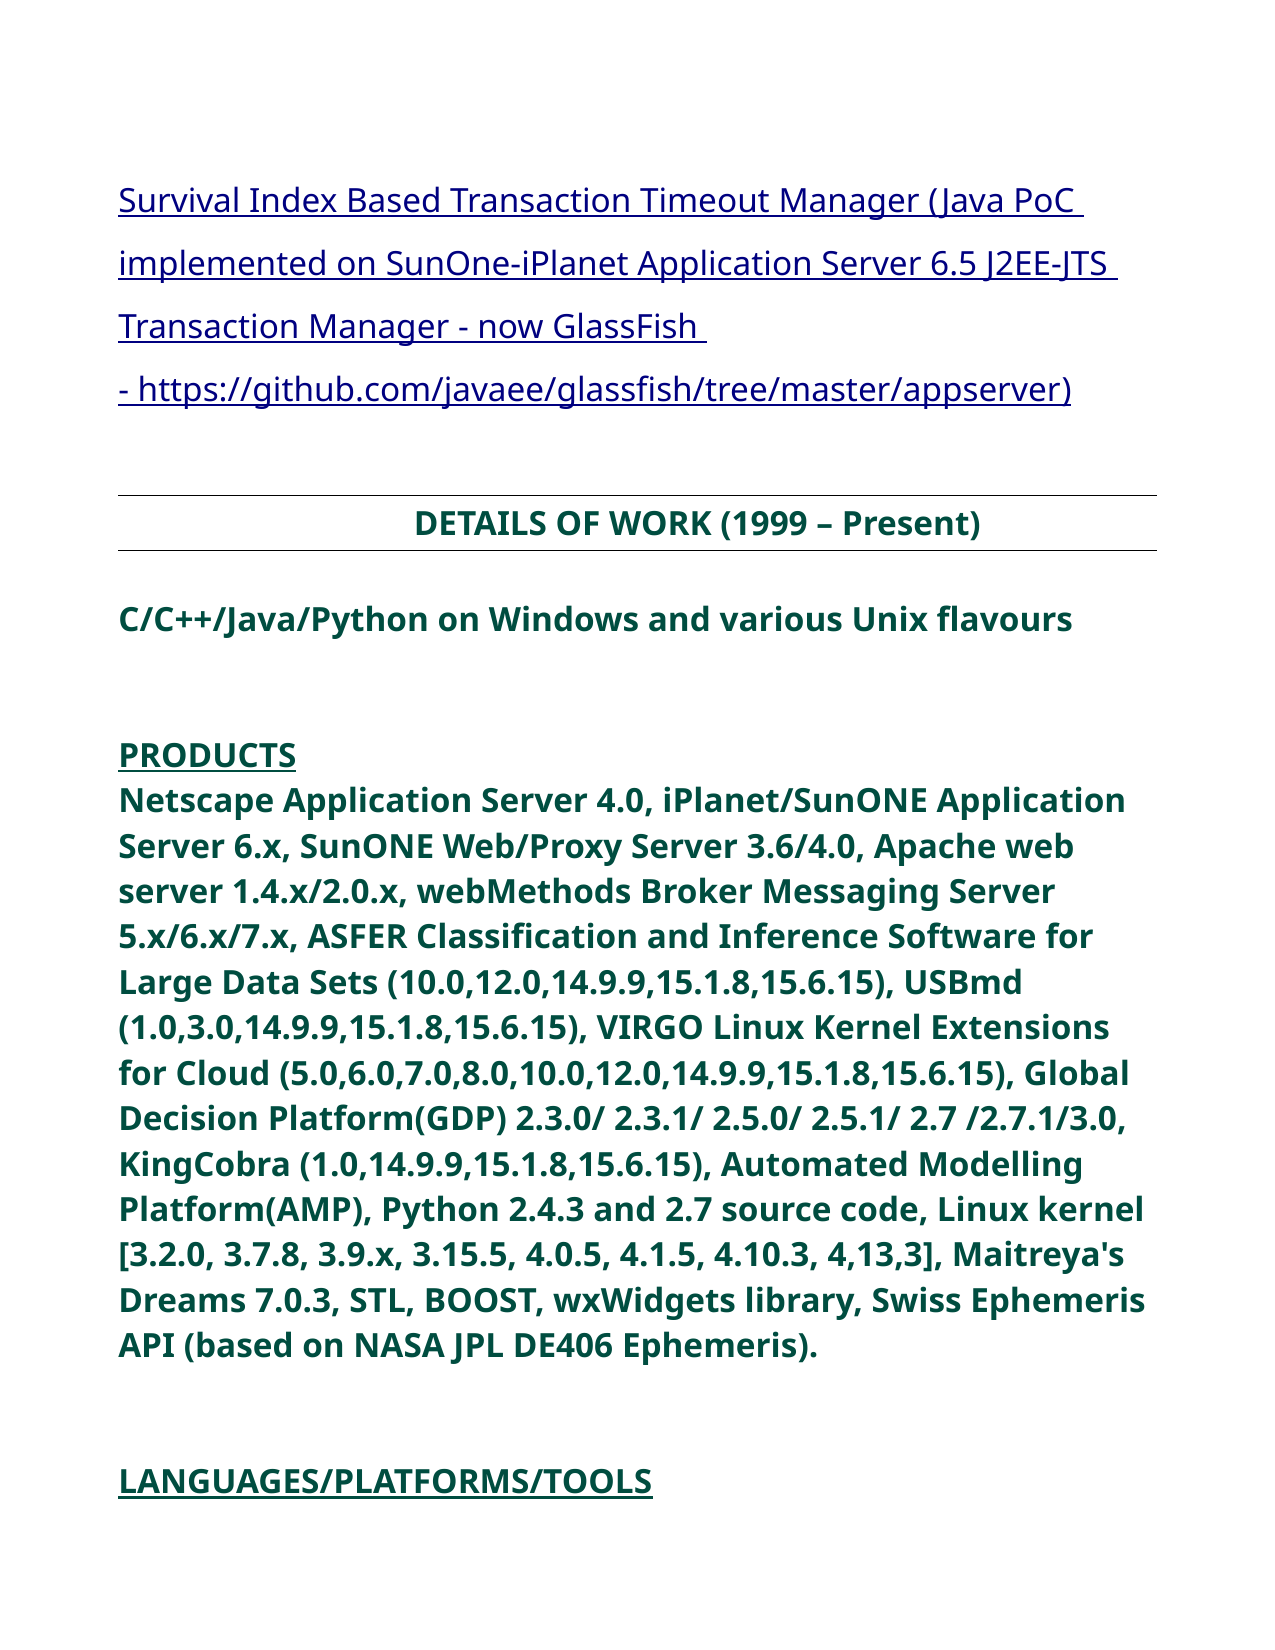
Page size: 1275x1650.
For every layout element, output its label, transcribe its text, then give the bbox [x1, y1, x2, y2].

text C/C++/Java/Python on Windows and various Unix flavours [118, 595, 1157, 641]
text Netscape Application Server 4.0, iPlanet/SunONE Application Server 6.x, SunONE Web/Proxy Server 3.6/4.0, Apache web server 1.4.x/2.0.x, webMethods Broker Messaging Server 5.x/6.x/7.x, ASFER Classification and Inference Software for Large Data Sets (10.0,12.0,14.9.9,15.1.8,15.6.15), USBmd (1.0,3.0,14.9.9,15.1.8,15.6.15), VIRGO Linux Kernel Extensions for Cloud (5.0,6.0,7.0,8.0,10.0,12.0,14.9.9,15.1.8,15.6.15), Global Decision Platform(GDP) 2.3.0/ 2.3.1/ 2.5.0/ 2.5.1/ 2.7 /2.7.1/3.0, KingCobra (1.0,14.9.9,15.1.8,15.6.15), Automated Modelling Platform(AMP), Python 2.4.3 and 2.7 source code, Linux kernel [3.2.0, 3.7.8, 3.9.x, 3.15.5, 4.0.5, 4.1.5, 4.10.3, 4,13,3], Maitreya's Dreams 7.0.3, STL, BOOST, wxWidgets library, Swiss Ephemeris API (based on NASA JPL DE406 Ephemeris). [118, 777, 1157, 1367]
text DETAILS OF WORK (1999 – Present) [118, 496, 1157, 550]
text LANGUAGES/PLATFORMS/TOOLS [118, 1458, 1157, 1504]
text Survival Index Based Transaction Timeout Manager (Java PoC implemented on SunOne-iPlanet Application Server 6.5 J2EE-JTS Transaction Manager - now GlassFish - https://github.com/javaee/glassfish/tree/master/appserver) [118, 176, 1157, 411]
text PRODUCTS [118, 732, 1157, 777]
